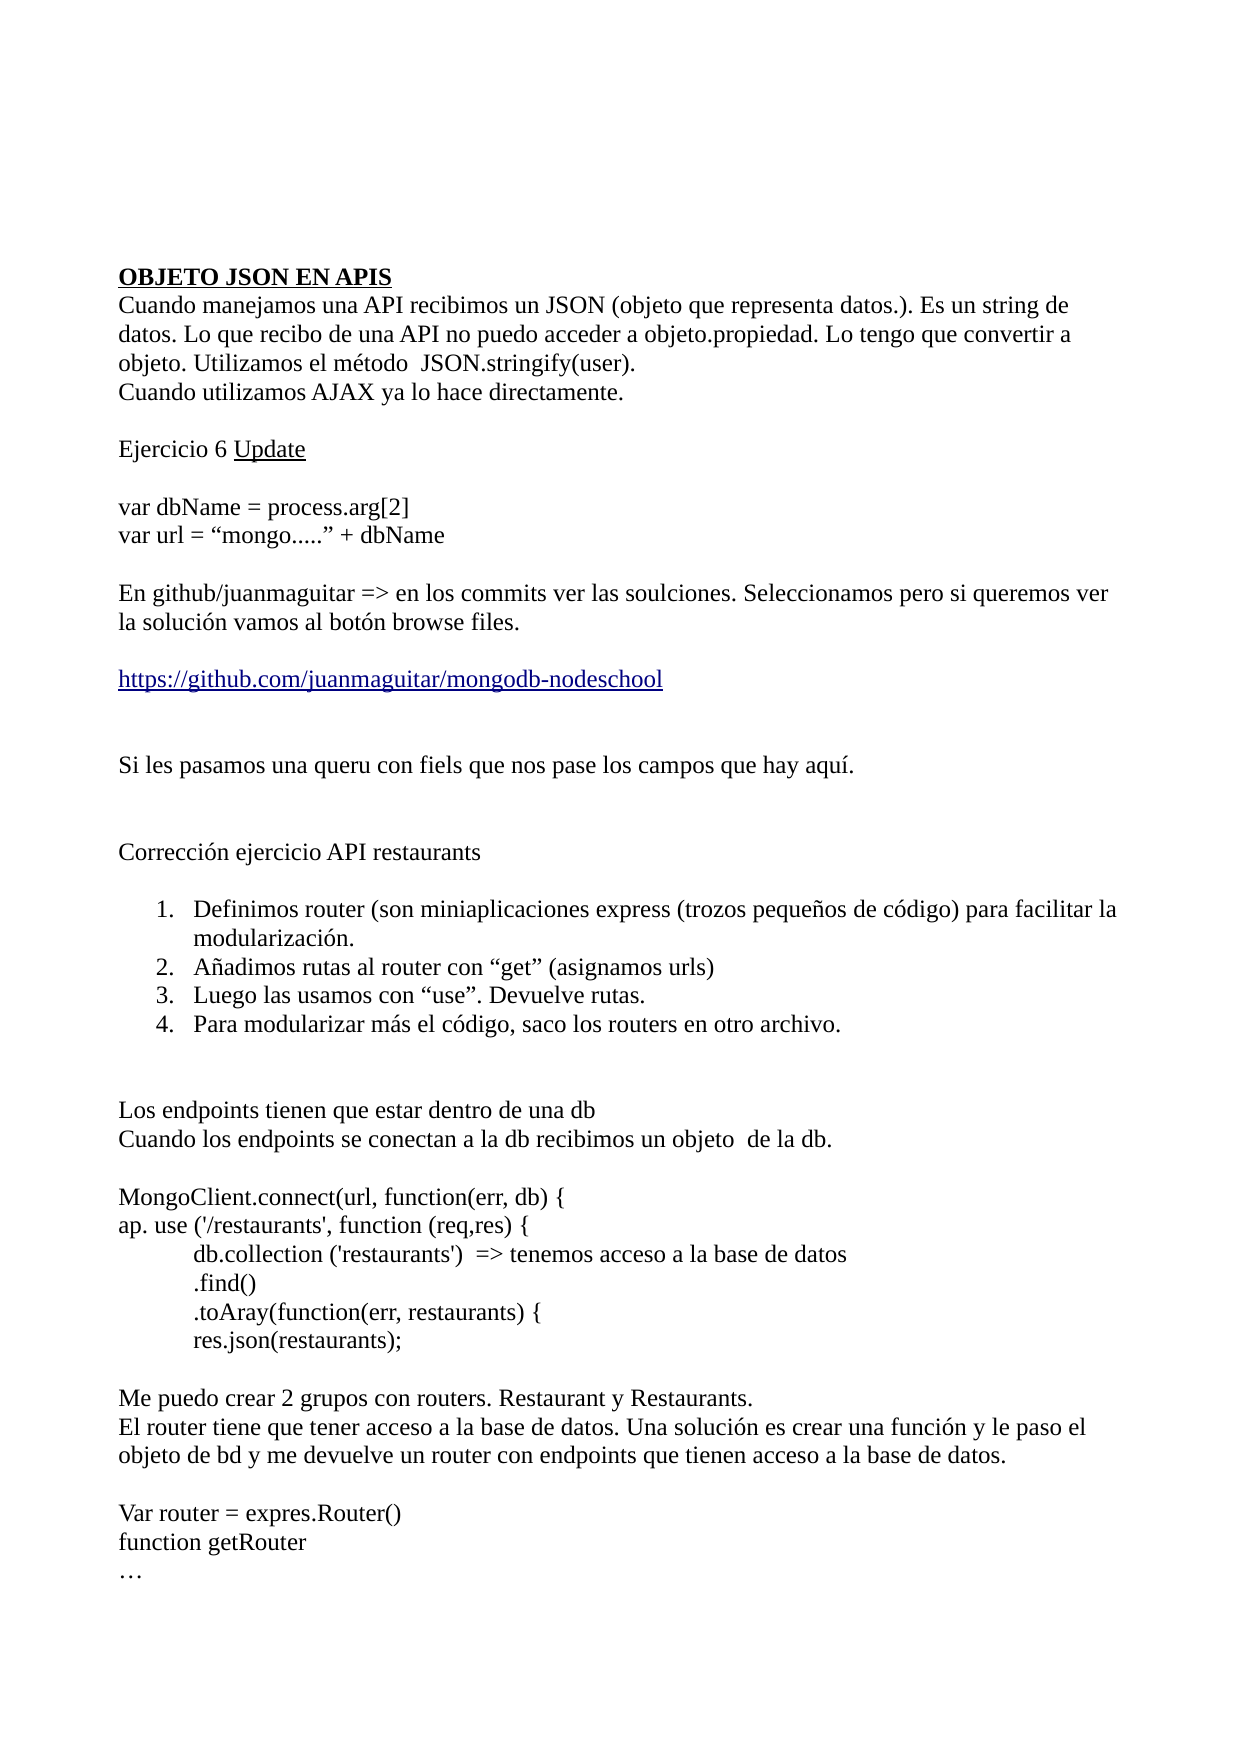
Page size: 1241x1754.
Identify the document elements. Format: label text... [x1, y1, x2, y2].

text function getRouter [118, 1527, 1122, 1556]
text Me puedo crear 2 grupos con routers. Restaurant y Restaurants. [118, 1383, 1122, 1412]
text res.json(restaurants); [118, 1326, 1122, 1354]
text db.collection ('restaurants') => tenemos acceso a la base de datos [118, 1239, 1122, 1268]
text Cuando manejamos una API recibimos un JSON (objeto que representa datos.). Es un string de datos. Lo que recibo de una API no puedo acceder a objeto.propiedad. Lo tengo que convertir a objeto. Utilizamos el método JSON.stringify(user). [118, 291, 1122, 377]
list Definimos router (son miniaplicaciones express (trozos pequeños de código) para facilitar la modularización. [156, 894, 1122, 952]
text var dbName = process.arg[2] [118, 492, 1122, 521]
text Si les pasamos una queru con fiels que nos pase los campos que hay aquí. [118, 751, 1122, 779]
text Los endpoints tienen que estar dentro de una db [118, 1096, 1122, 1124]
text https://github.com/juanmaguitar/mongodb-nodeschool [118, 664, 1122, 693]
text Cuando los endpoints se conectan a la db recibimos un objeto de la db. [118, 1124, 1122, 1153]
list Añadimos rutas al router con “get” (asignamos urls) [156, 952, 1122, 981]
text … [118, 1556, 1122, 1584]
text .find() [118, 1268, 1122, 1297]
text Corrección ejercicio API restaurants [118, 837, 1122, 866]
text ap. use ('/restaurants', function (req,res) { [118, 1211, 1122, 1239]
text MongoClient.connect(url, function(err, db) { [118, 1182, 1122, 1211]
text .toAray(function(err, restaurants) { [118, 1297, 1122, 1326]
text Cuando utilizamos AJAX ya lo hace directamente. [118, 377, 1122, 406]
text Var router = expres.Router() [118, 1498, 1122, 1527]
text En github/juanmaguitar => en los commits ver las soulciones. Seleccionamos pero si queremos ver la solución vamos al botón browse files. [118, 578, 1122, 636]
text Ejercicio 6 Update [118, 434, 1122, 463]
text var url = “mongo.....” + dbName [118, 521, 1122, 549]
list Para modularizar más el código, saco los routers en otro archivo. [156, 1009, 1122, 1038]
text OBJETO JSON EN APIS [118, 262, 1122, 291]
list Luego las usamos con “use”. Devuelve rutas. [156, 981, 1122, 1009]
text El router tiene que tener acceso a la base de datos. Una solución es crear una función y le paso el objeto de bd y me devuelve un router con endpoints que tienen acceso a la base de datos. [118, 1412, 1122, 1469]
